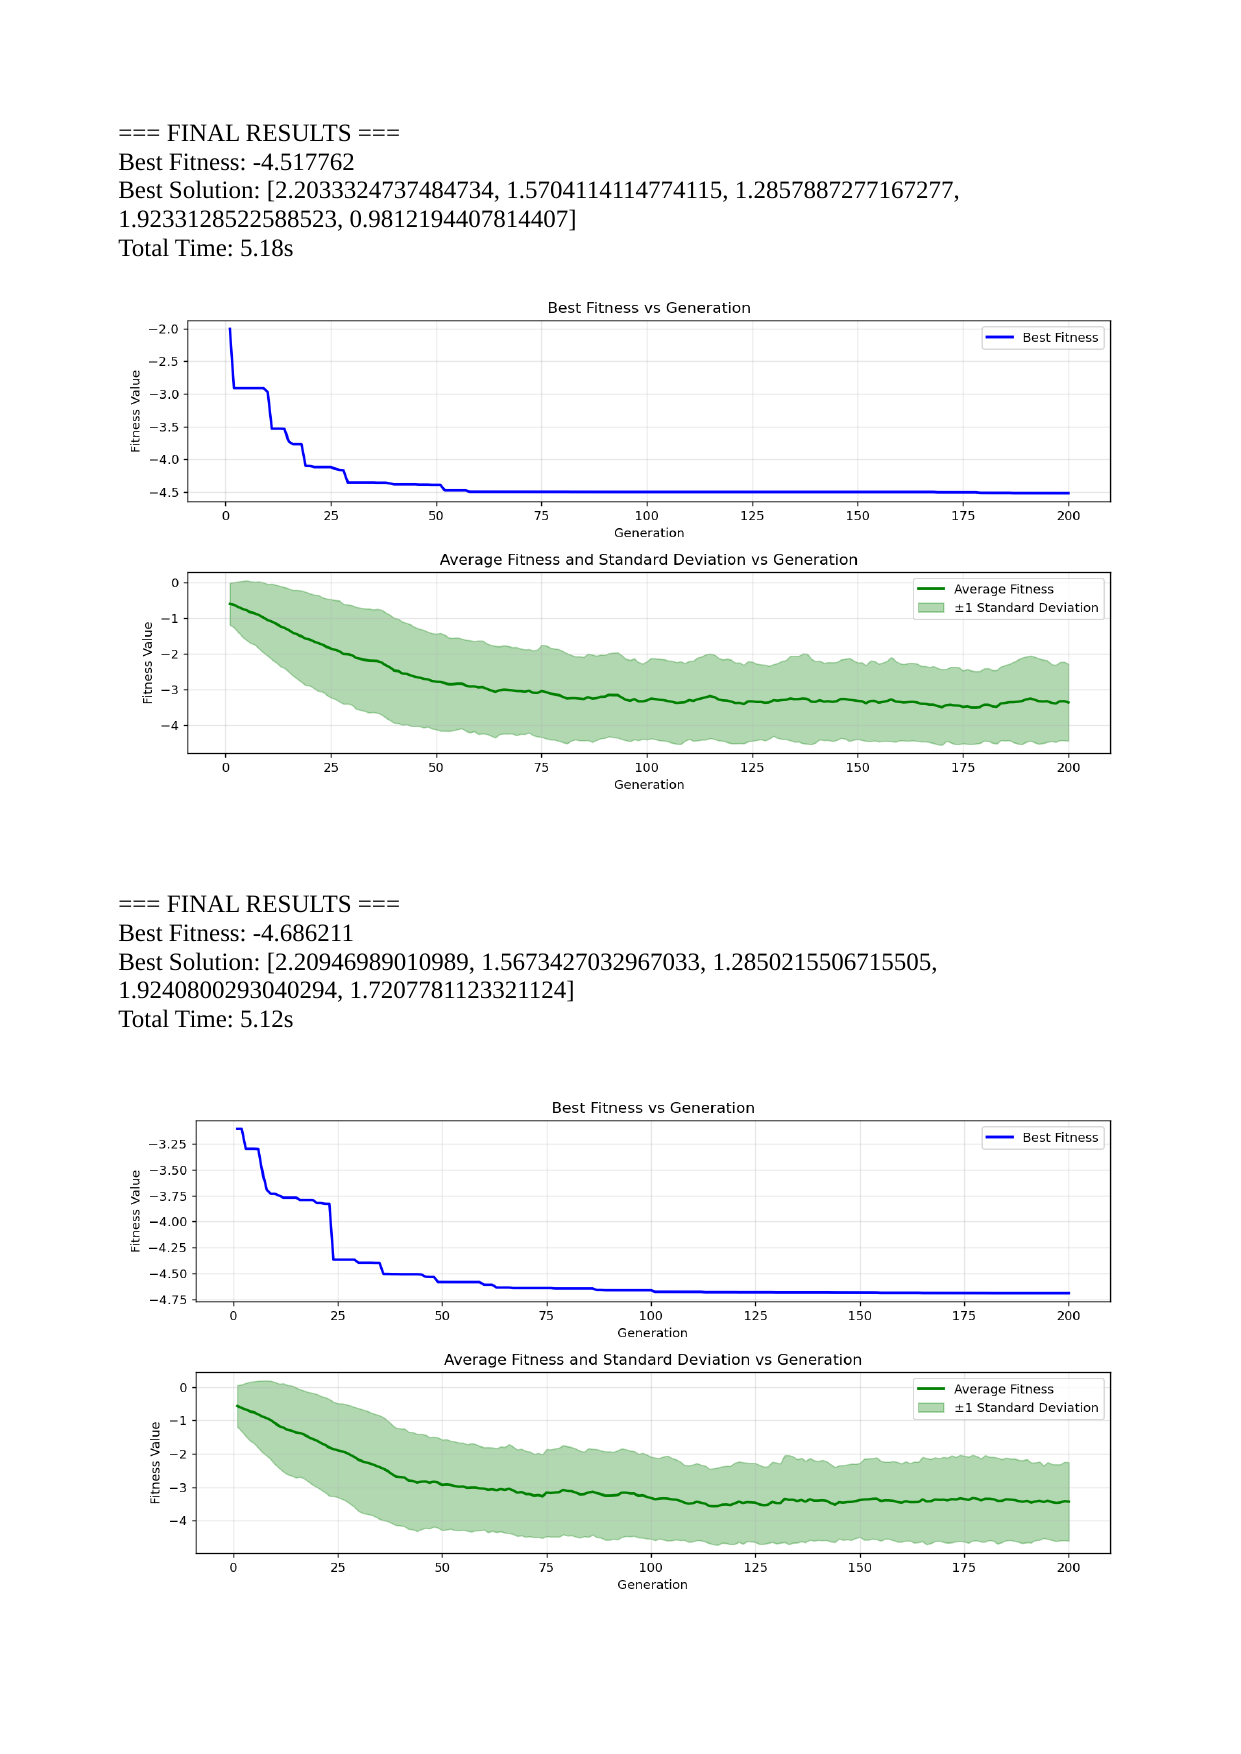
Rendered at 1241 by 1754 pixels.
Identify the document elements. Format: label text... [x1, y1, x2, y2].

text Best Fitness: -4.517762 [118, 147, 1122, 176]
text Best Solution: [2.2033324737484734, 1.5704114114774115, 1.2857887277167277, 1.9233128522588523, 0.9812194407814407] [118, 176, 1122, 233]
text === FINAL RESULTS === [118, 118, 1122, 147]
text === FINAL RESULTS === [118, 889, 1122, 918]
picture [118, 1090, 1123, 1603]
text Total Time: 5.18s [118, 233, 1122, 262]
text Best Fitness: -4.686211 [118, 918, 1122, 947]
text Best Solution: [2.20946989010989, 1.5673427032967033, 1.2850215506715505, 1.9240800293040294, 1.7207781123321124] [118, 947, 1122, 1004]
text Total Time: 5.12s [118, 1004, 1122, 1033]
picture [118, 290, 1123, 803]
